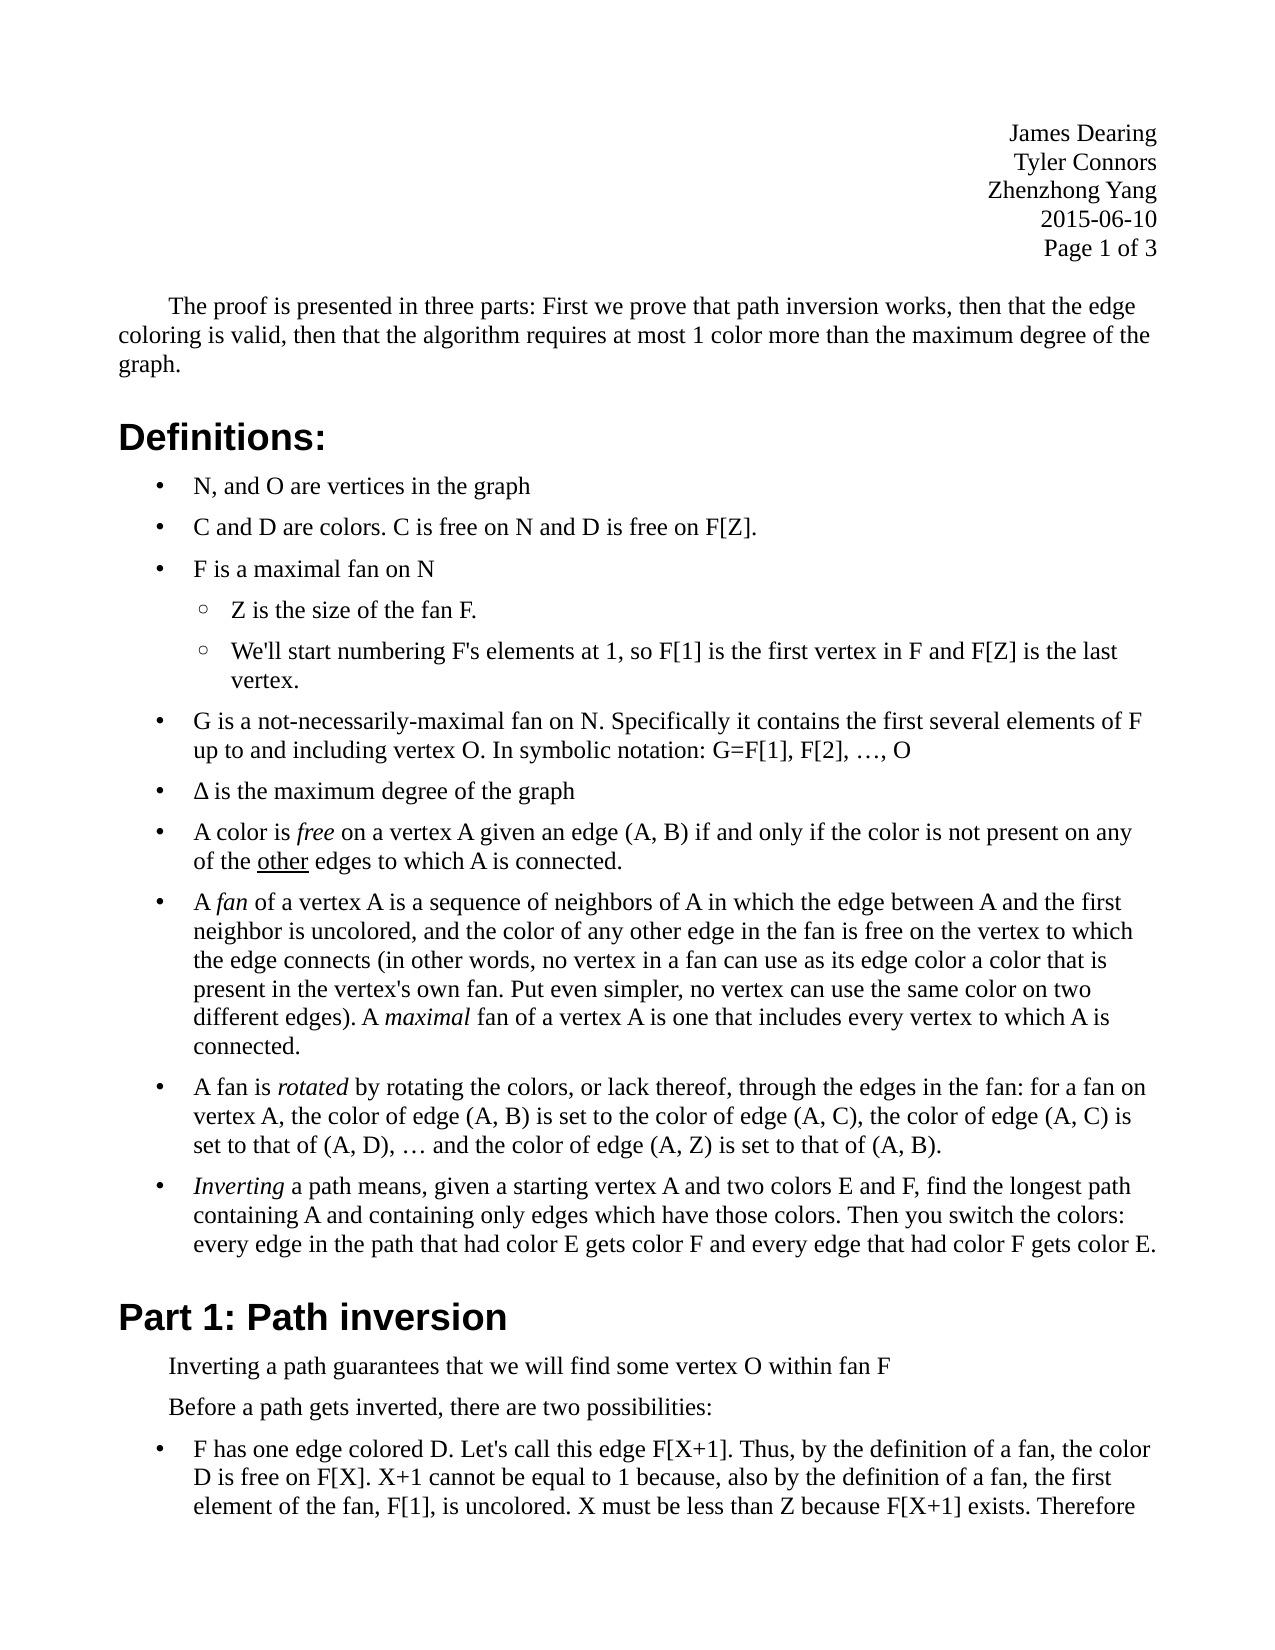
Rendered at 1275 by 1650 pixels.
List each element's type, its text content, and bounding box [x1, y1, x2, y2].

list A color is free on a vertex A given an edge (A, B) if and only if the color is not present on any of the other edges to which A is connected. [156, 817, 1157, 875]
text Before a path gets inverted, there are two possibilities: [118, 1392, 1157, 1421]
list We'll start numbering F's elements at 1, so F[1] is the first vertex in F and F[Z] is the last vertex. [193, 636, 1157, 694]
list A fan is rotated by rotating the colors, or lack thereof, through the edges in the fan: for a fan on vertex A, the color of edge (A, B) is set to the color of edge (A, C), the color of edge (A, C) is set to that of (A, D), … and the color of edge (A, Z) is set to that of (A, B). [156, 1072, 1157, 1159]
text Inverting a path guarantees that we will find some vertex O within fan F [118, 1351, 1157, 1380]
list F is a maximal fan on N [156, 554, 1157, 582]
list Δ is the maximum degree of the graph [156, 776, 1157, 805]
text The proof is presented in three parts: First we prove that path inversion works, then that the edge coloring is valid, then that the algorithm requires at most 1 color more than the maximum degree of the graph. [118, 291, 1157, 378]
subtitle Part 1: Path inversion [118, 1295, 1157, 1339]
list Inverting a path means, given a starting vertex A and two colors E and F, find the longest path containing A and containing only edges which have those colors. Then you switch the colors: every edge in the path that had color E gets color F and every edge that had color F gets color E. [156, 1171, 1157, 1257]
list C and D are colors. C is free on N and D is free on F[Z]. [156, 512, 1157, 541]
list N, and O are vertices in the graph [156, 471, 1157, 500]
list G is a not-necessarily-maximal fan on N. Specifically it contains the first several elements of F up to and including vertex O. In symbolic notation: G=F[1], F[2], …, O [156, 706, 1157, 764]
list A fan of a vertex A is a sequence of neighbors of A in which the edge between A and the first neighbor is uncolored, and the color of any other edge in the fan is free on the vertex to which the edge connects (in other words, no vertex in a fan can use as its edge color a color that is present in the vertex's own fan. Put even simpler, no vertex can use the same color on two different edges). A maximal fan of a vertex A is one that includes every vertex to which A is connected. [156, 887, 1157, 1060]
list F has one edge colored D. Let's call this edge F[X+1]. Thus, by the definition of a fan, the color D is free on F[X]. X+1 cannot be equal to 1 because, also by the definition of a fan, the first element of the fan, F[1], is uncolored. X must be less than Z because F[X+1] exists. Therefore [156, 1434, 1157, 1520]
subtitle Definitions: [118, 415, 1157, 459]
list Z is the size of the fan F. [193, 595, 1157, 624]
